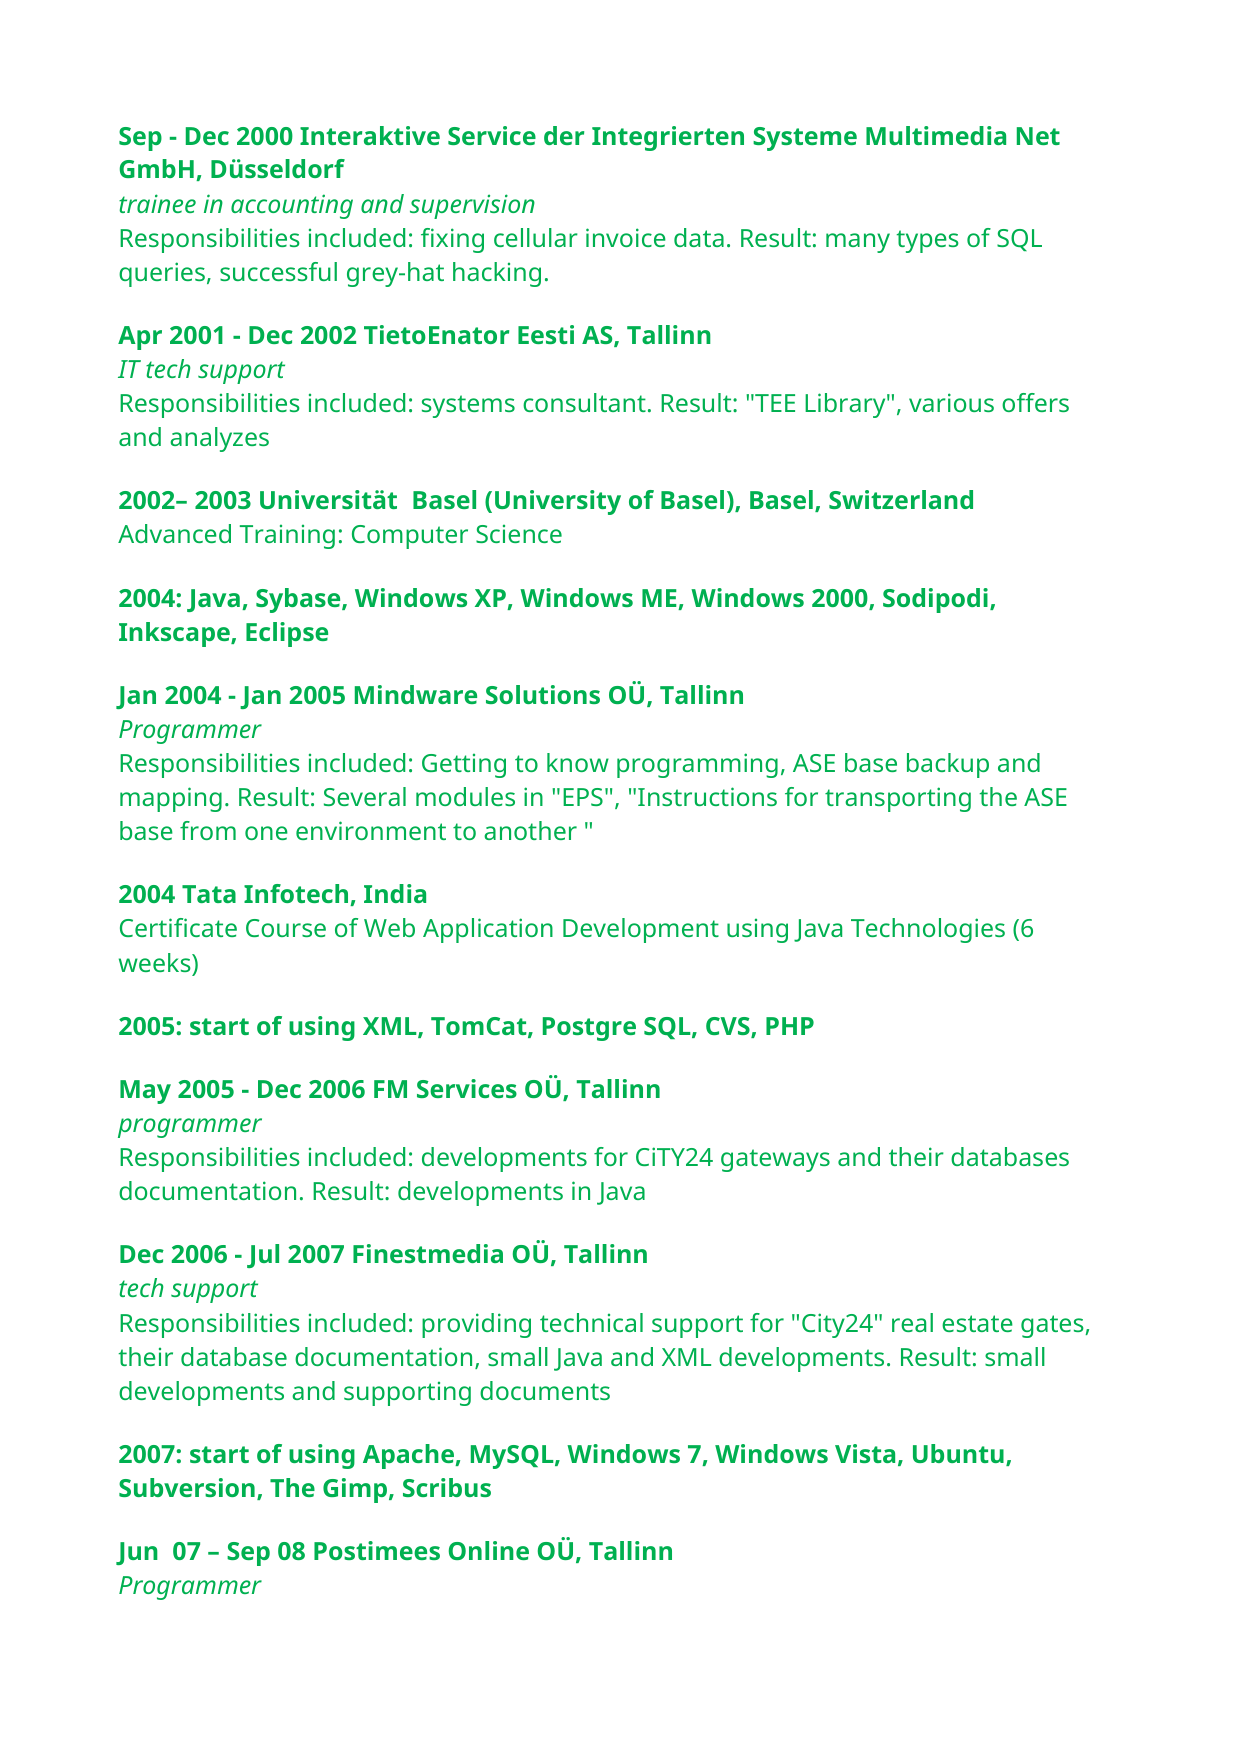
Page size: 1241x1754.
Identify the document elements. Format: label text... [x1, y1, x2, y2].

text 2004: Java, Sybase, Windows XP, Windows ME, Windows 2000, Sodipodi, Inkscape, Eclipse [118, 580, 1122, 648]
text May 2005 - Dec 2006 FM Services OÜ, Tallinn programmer Responsibilities included: developments for CiTY24 gateways and their databases documentation. Result: developments in Java [118, 1072, 1122, 1208]
text 2004 Tata Infotech, India Certificate Course of Web Application Development using Java Technologies (6 weeks) [118, 877, 1122, 979]
text Apr 2001 - Dec 2002 TietoEnator Eesti AS, Tallinn IT tech support Responsibilities included: systems consultant. Result: "TEE Library", various offers and analyzes [118, 318, 1122, 454]
text Jan 2004 - Jan 2005 Mindware Solutions OÜ, Tallinn Programmer Responsibilities included: Getting to know programming, ASE base backup and mapping. Result: Several modules in "EPS", "Instructions for transporting the ASE base from one environment to another " [118, 678, 1122, 848]
text 2007: start of using Apache, MySQL, Windows 7, Windows Vista, Ubuntu, Subversion, The Gimp, Scribus [118, 1437, 1122, 1505]
text 2002– 2003 Universität Basel (University of Basel), Basel, Switzerland Advanced Training: Computer Science [118, 483, 1122, 551]
text 2005: start of using XML, TomCat, Postgre SQL, CVS, PHP [118, 1008, 1122, 1042]
text Sep - Dec 2000 Interaktive Service der Integrierten Systeme Multimedia Net GmbH, Düsseldorf trainee in accounting and supervision Responsibilities included: fixing cellular invoice data. Result: many types of SQL queries, successful grey-hat hacking. [118, 118, 1122, 288]
text Jun 07 – Sep 08 Postimees Online OÜ, Tallinn Programmer [118, 1534, 1122, 1602]
text Dec 2006 - Jul 2007 Finestmedia OÜ, Tallinn tech support Responsibilities included: providing technical support for "City24" real estate gates, their database documentation, small Java and XML developments. Result: small developments and supporting documents [118, 1237, 1122, 1407]
